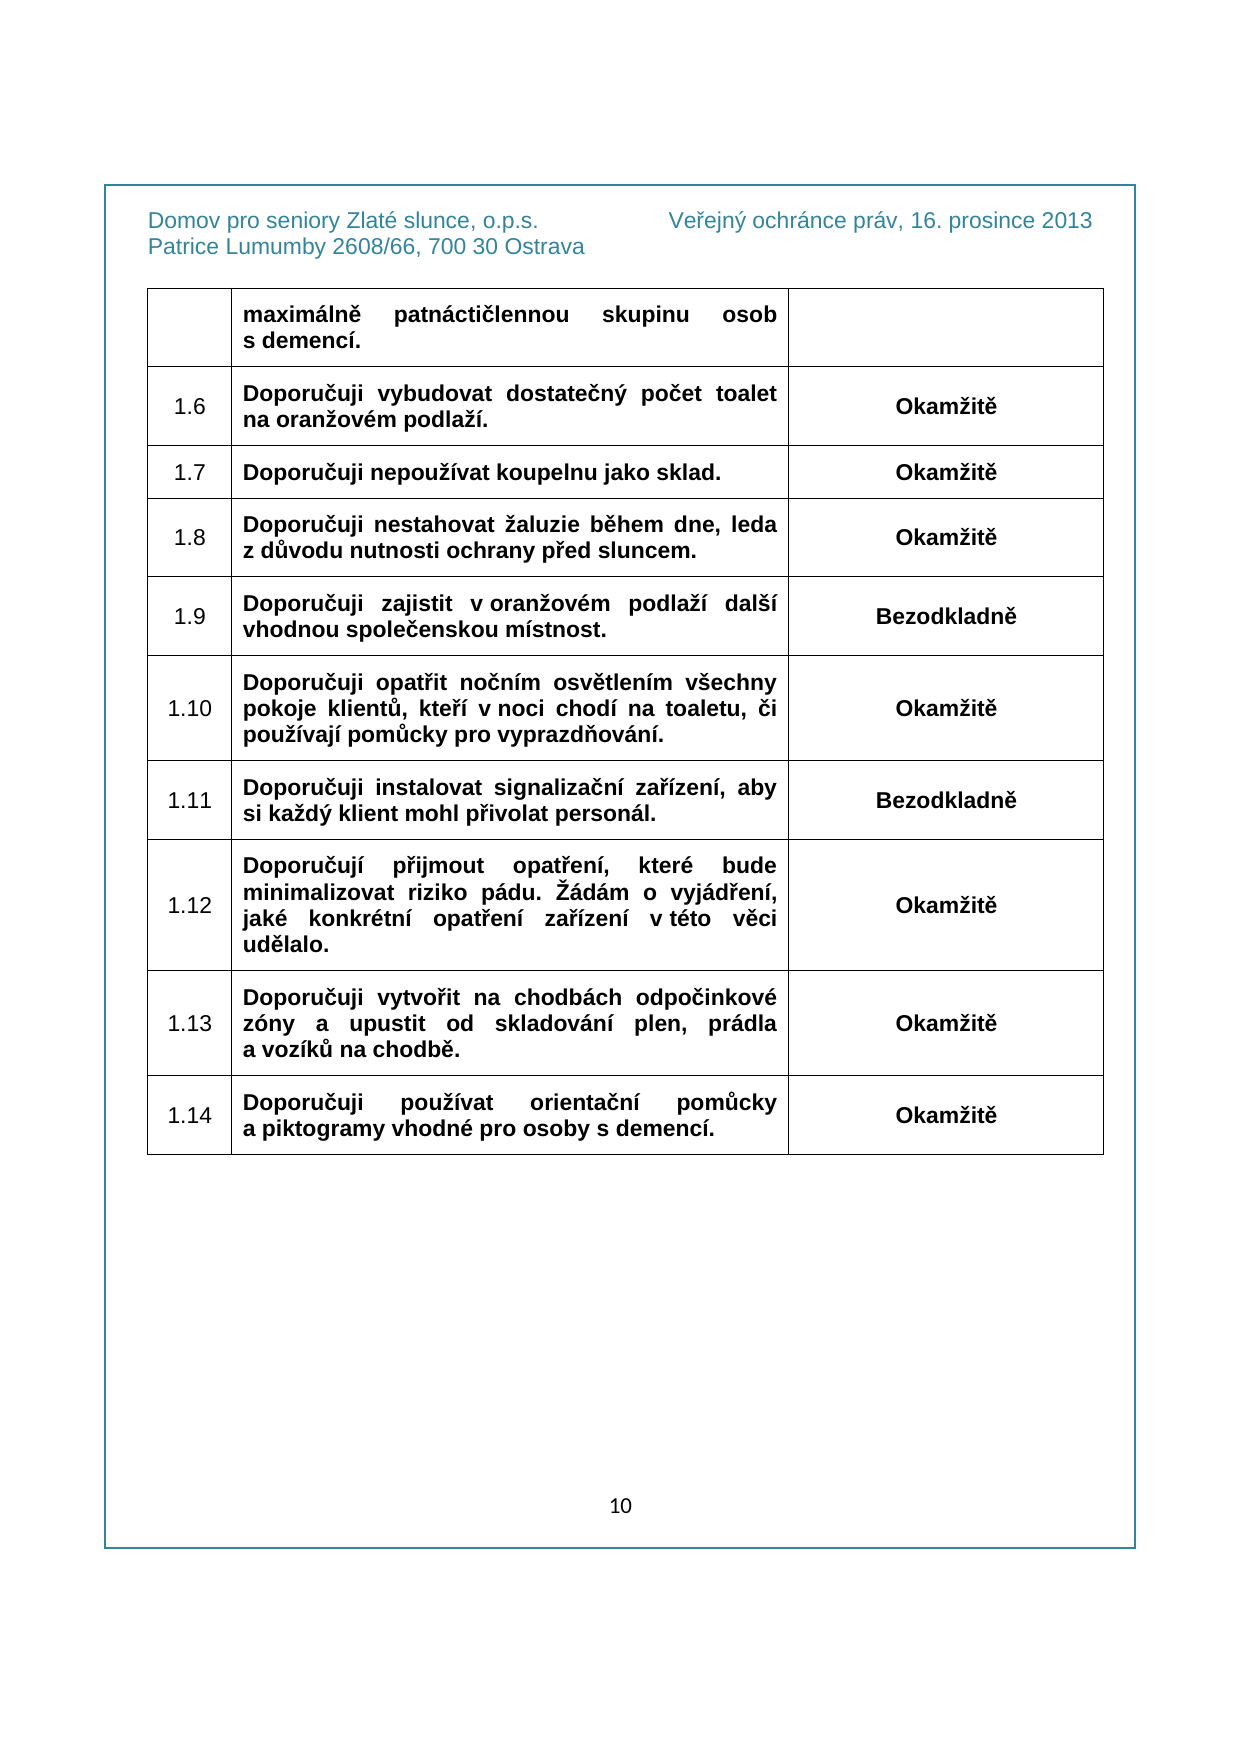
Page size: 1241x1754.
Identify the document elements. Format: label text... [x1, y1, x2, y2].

table_cell Okamžitě [789, 971, 1103, 1075]
table_cell Okamžitě [789, 656, 1103, 760]
table_cell 1.12 [148, 840, 231, 970]
table_cell [148, 289, 231, 366]
table_cell maximálně patnáctičlennou skupinu osob s demencí. [232, 289, 788, 366]
table_cell Doporučuji používat orientační pomůcky a piktogramy vhodné pro osoby s demencí. [232, 1076, 788, 1154]
table_cell 1.13 [148, 971, 231, 1075]
table_cell Okamžitě [789, 446, 1103, 497]
table_cell Okamžitě [789, 1076, 1103, 1154]
table_cell Okamžitě [789, 367, 1103, 445]
table_cell Okamžitě [789, 499, 1103, 576]
table_cell Doporučuji nepoužívat koupelnu jako sklad. [232, 446, 788, 497]
table_cell 1.6 [148, 367, 231, 445]
table_cell 1.10 [148, 656, 231, 760]
table_cell Doporučují přijmout opatření, které bude minimalizovat riziko pádu. Žádám o vyjádření, jaké konkrétní opatření zařízení v této věci udělalo. [232, 840, 788, 970]
table_cell Okamžitě [789, 840, 1103, 970]
table_cell 1.9 [148, 577, 231, 655]
table_cell 1.8 [148, 499, 231, 576]
table_cell Doporučuji instalovat signalizační zařízení, aby si každý klient mohl přivolat personál. [232, 761, 788, 839]
table_cell Bezodkladně [789, 577, 1103, 655]
table_cell Doporučuji vytvořit na chodbách odpočinkové zóny a upustit od skladování plen, prádla a vozíků na chodbě. [232, 971, 788, 1075]
table_cell [789, 289, 1103, 366]
table_cell Bezodkladně [789, 761, 1103, 839]
table_cell Doporučuji opatřit nočním osvětlením všechny pokoje klientů, kteří v noci chodí na toaletu, či používají pomůcky pro vyprazdňování. [232, 656, 788, 760]
table_cell Doporučuji vybudovat dostatečný počet toalet na oranžovém podlaží. [232, 367, 788, 445]
table_cell Doporučuji nestahovat žaluzie během dne, leda z důvodu nutnosti ochrany před sluncem. [232, 499, 788, 576]
table_cell 1.11 [148, 761, 231, 839]
table_cell 1.7 [148, 446, 231, 497]
table_cell 1.14 [148, 1076, 231, 1154]
table_cell Doporučuji zajistit v oranžovém podlaží další vhodnou společenskou místnost. [232, 577, 788, 655]
